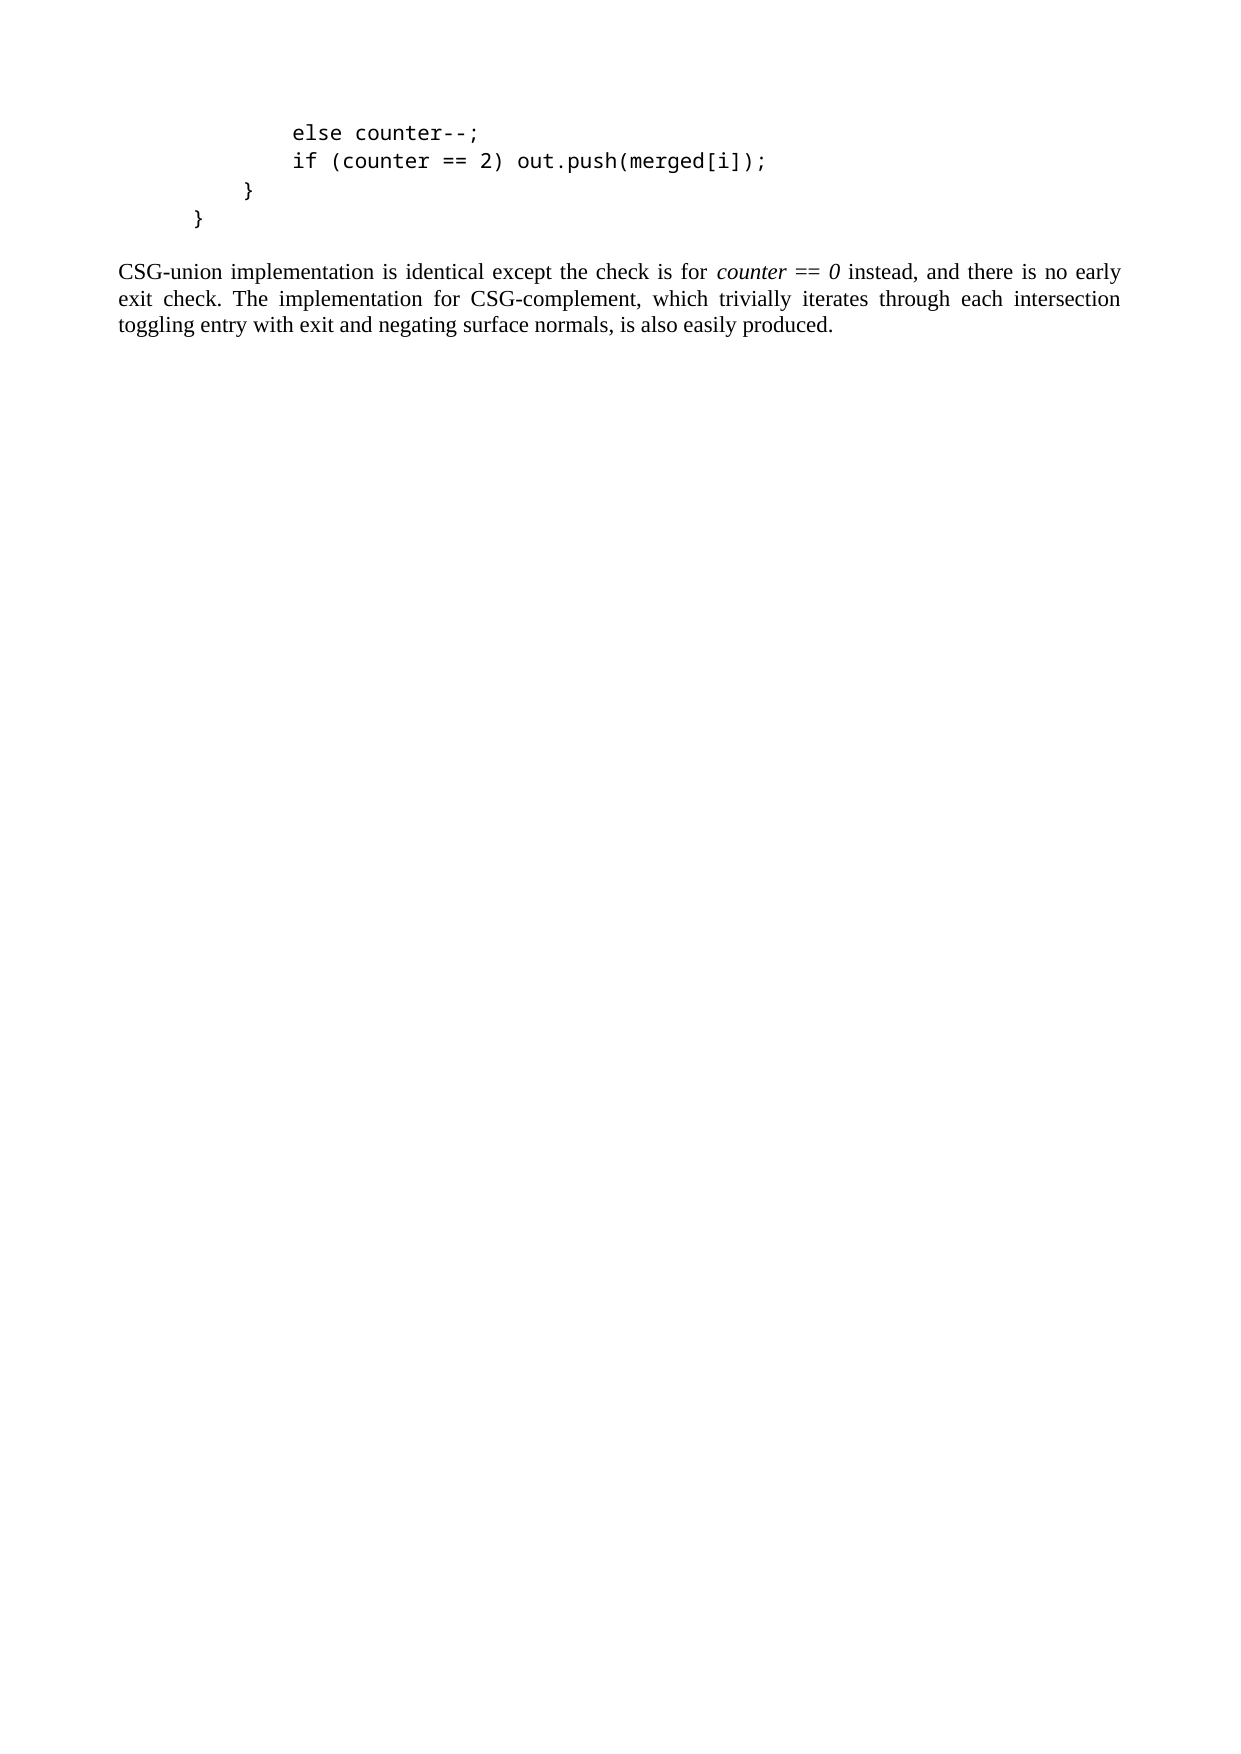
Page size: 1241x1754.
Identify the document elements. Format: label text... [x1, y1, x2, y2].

text } [192, 175, 1122, 203]
text CSG-union implementation is identical except the check is for counter == 0 instead, and there is no early exit check. The implementation for CSG-complement, which trivially iterates through each intersection toggling entry with exit and negating surface normals, is also easily produced. [118, 258, 1122, 337]
text if (counter == 2) out.push(merged[i]); [192, 147, 1122, 175]
text } [192, 203, 1122, 232]
text else counter--; [192, 118, 1122, 147]
